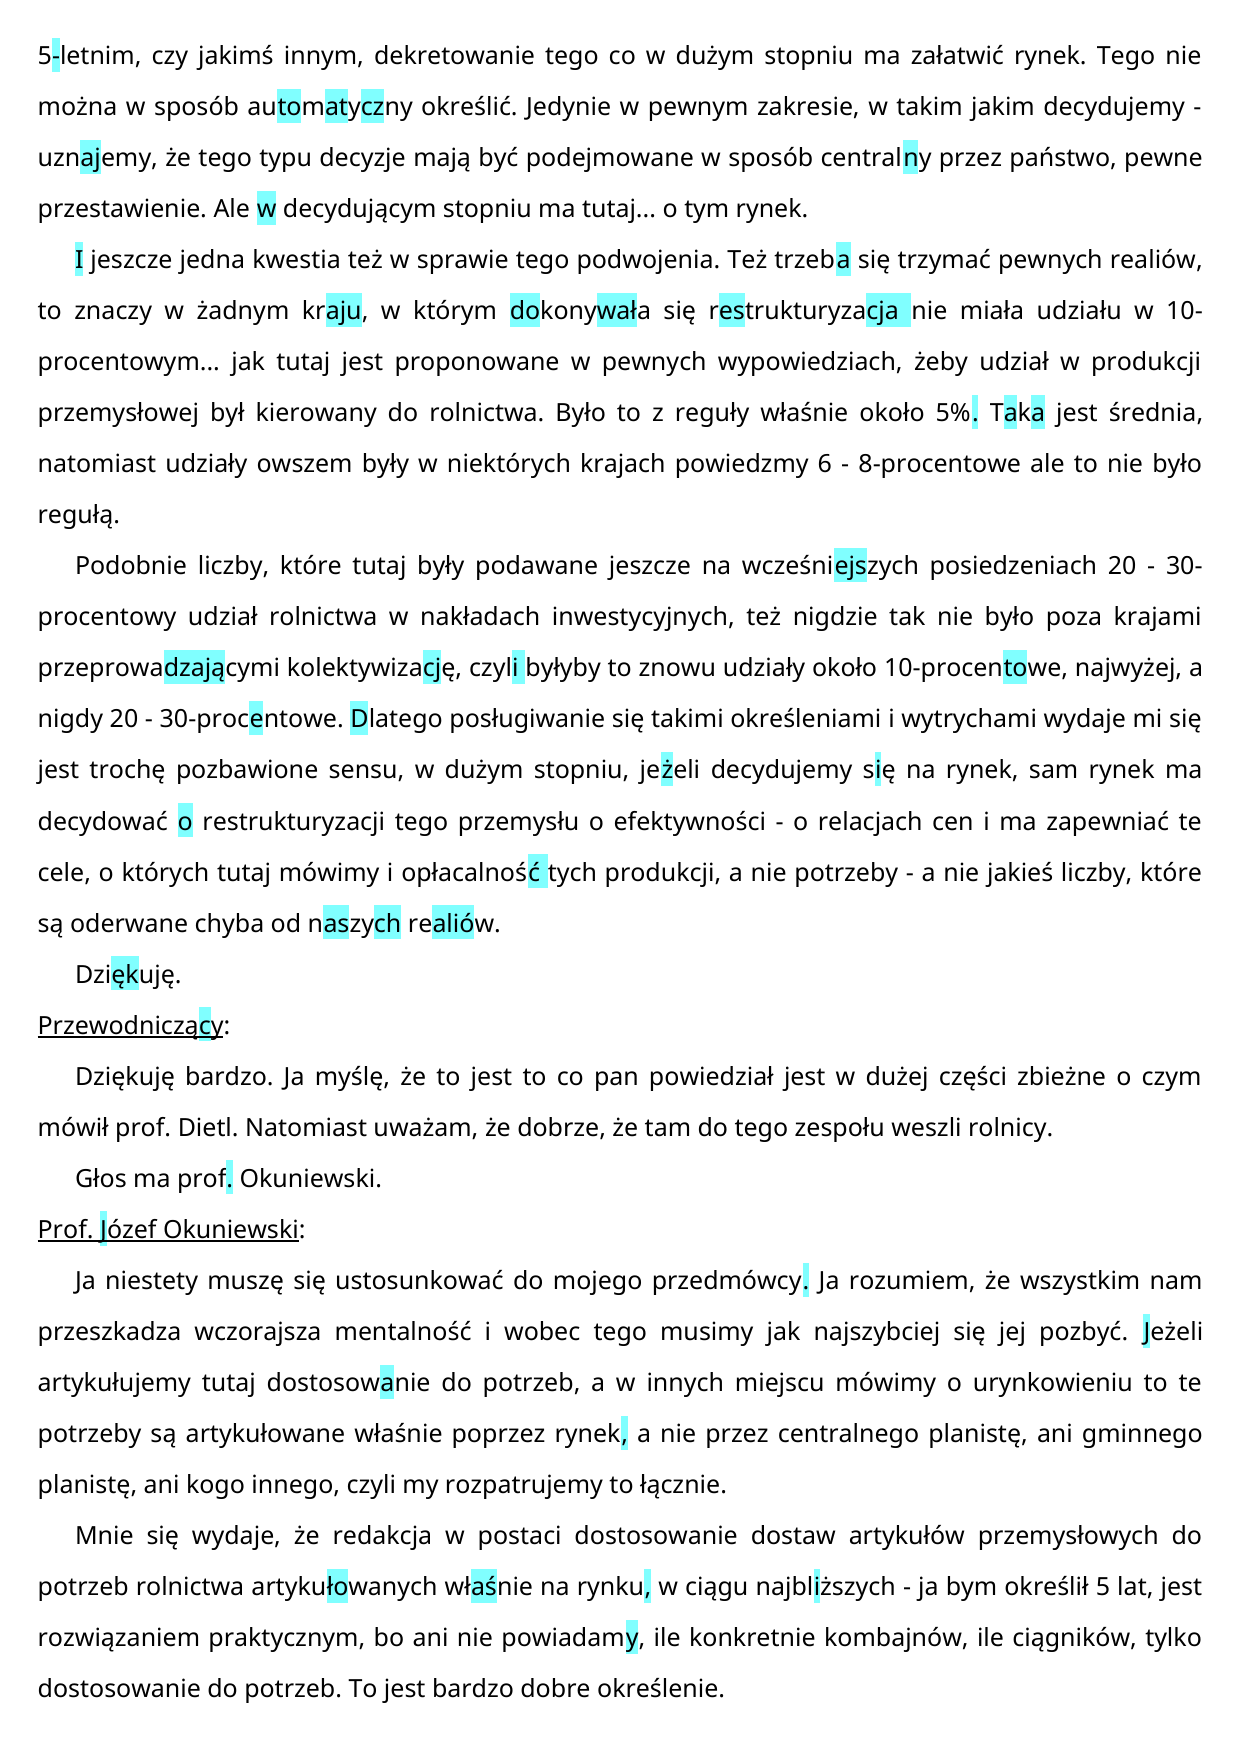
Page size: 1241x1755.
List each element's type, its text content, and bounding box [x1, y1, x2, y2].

text Podobnie liczby, które tutaj były podawane jeszcze na wcześniejszych posiedzeniach 20 - 30-procentowy udział rolnictwa w nakładach inwestycyjnych, też nigdzie tak nie było poza krajami przeprowadzającymi kolektywizację, czyli byłyby to znowu udziały około 10-procentowe, najwyżej, a nigdy 20 - 30-procentowe. Dlatego posługiwanie się takimi określeniami i wytrychami wydaje mi się jest trochę pozbawione sensu, w dużym stopniu, jeżeli decydujemy się na rynek, sam rynek ma decydować o restrukturyzacji tego przemysłu o efektywności - o relacjach cen i ma zapewniać te cele, o których tutaj mówimy i opłacalność tych produkcji, a nie potrzeby - a nie jakieś liczby, które są oderwane chyba od naszych realiów. [37, 548, 1203, 939]
text Ja niestety muszę się ustosunkować do mojego przedmówcy. Ja rozumiem, że wszystkim nam przeszkadza wczorajsza mentalność i wobec tego musimy jak najszybciej się jej pozbyć. Jeżeli artykułujemy tutaj dostosowanie do potrzeb, a w innych miejscu mówimy o urynkowieniu to te potrzeby są artykułowane właśnie poprzez rynek, a nie przez centralnego planistę, ani gminnego planistę, ani kogo innego, czyli my rozpatrujemy to łącznie. [37, 1262, 1203, 1501]
text Mnie się wydaje, że redakcja w postaci dostosowanie dostaw artykułów przemysłowych do potrzeb rolnictwa artykułowanych właśnie na rynku, w ciągu najbliższych - ja bym określił 5 lat, jest rozwiązaniem praktycznym, bo ani nie powiadamy, ile konkretnie kombajnów, ile ciągników, tylko dostosowanie do potrzeb. To jest bardzo dobre określenie. [37, 1518, 1203, 1705]
text Dziękuję bardzo. Ja myślę, że to jest to co pan powiedział jest w dużej części zbieżne o czym mówił prof. Dietl. Natomiast uważam, że dobrze, że tam do tego zespołu weszli rolnicy. [37, 1058, 1203, 1143]
text Prof. Józef Okuniewski: [37, 1211, 1203, 1246]
text 5-letnim, czy jakimś innym, dekretowanie tego co w dużym stopniu ma załatwić rynek. Tego nie można w sposób automatyczny określić. Jedynie w pewnym zakresie, w takim jakim decydujemy - uznajemy, że tego typu decyzje mają być podejmowane w sposób centralny przez państwo, pewne przestawienie. Ale w decydującym stopniu ma tutaj... o tym rynek. [37, 37, 1203, 225]
text I jeszcze jedna kwestia też w sprawie tego podwojenia. Też trzeba się trzymać pewnych realiów, to znaczy w żadnym kraju, w którym dokonywała się restrukturyzacja nie miała udziału w 10-procentowym... jak tutaj jest proponowane w pewnych wypowiedziach, żeby udział w produkcji przemysłowej był kierowany do rolnictwa. Było to z reguły właśnie około 5%. Taka jest średnia, natomiast udziały owszem były w niektórych krajach powiedzmy 6 - 8-procentowe ale to nie było regułą. [37, 242, 1203, 531]
text Dziękuję. [37, 956, 1203, 990]
text Przewodniczący: [37, 1007, 1203, 1041]
text Głos ma prof. Okuniewski. [37, 1160, 1203, 1194]
